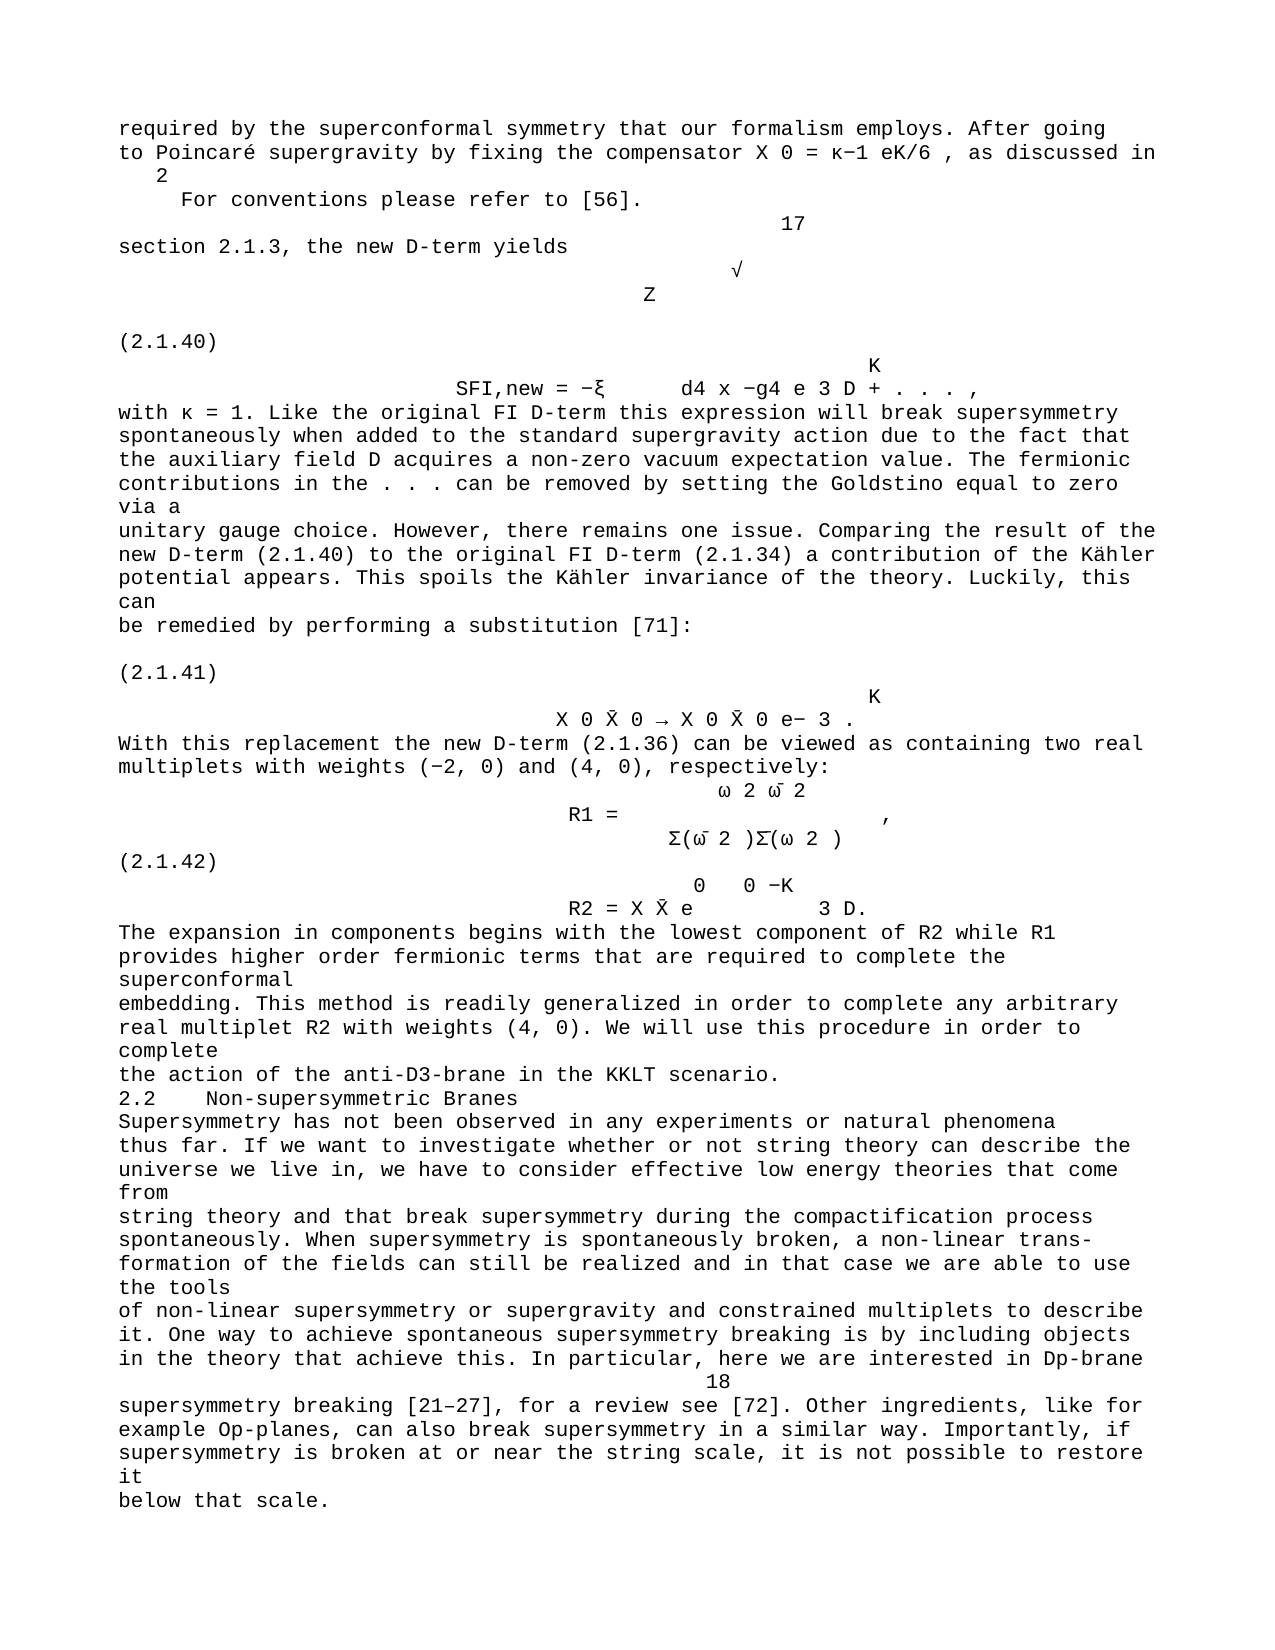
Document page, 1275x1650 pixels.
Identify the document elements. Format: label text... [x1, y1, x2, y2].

text with κ = 1. Like the original FI D-term this expression will break supersymmetry [118, 402, 1157, 426]
text The expansion in components begins with the lowest component of R2 while R1 provides higher order fermionic terms that are required to complete the superconformal [118, 922, 1157, 993]
text unitary gauge choice. However, there remains one issue. Comparing the result of the [118, 520, 1157, 544]
text the auxiliary field D acquires a non-zero vacuum expectation value. The fermionic [118, 449, 1157, 473]
text With this replacement the new D-term (2.1.36) can be viewed as containing two real [118, 733, 1157, 757]
text in the theory that achieve this. In particular, here we are interested in Dp-brane [118, 1348, 1157, 1371]
text required by the superconformal symmetry that our formalism employs. After going [118, 118, 1157, 142]
text For conventions please refer to [56]. [118, 189, 1157, 213]
text √ [118, 260, 1157, 284]
text supersymmetry is broken at or near the string scale, it is not possible to restore it [118, 1442, 1157, 1489]
text (2.1.41) [118, 638, 1157, 686]
text contributions in the . . . can be removed by setting the Goldstino equal to zero via a [118, 473, 1157, 520]
text K [118, 354, 1157, 378]
text thus far. If we want to investigate whether or not string theory can describe the [118, 1135, 1157, 1158]
text be remedied by performing a substitution [71]: [118, 615, 1157, 638]
text potential appears. This spoils the Kähler invariance of the theory. Luckily, this can [118, 567, 1157, 615]
text example Op-planes, can also break supersymmetry in a similar way. Importantly, if [118, 1419, 1157, 1442]
text 17 [118, 213, 1157, 236]
text it. One way to achieve spontaneous supersymmetry breaking is by including objects [118, 1324, 1157, 1348]
text embedding. This method is readily generalized in order to complete any arbitrary [118, 993, 1157, 1017]
text Z [118, 284, 1157, 307]
text spontaneously when added to the standard supergravity action due to the fact that [118, 426, 1157, 449]
text real multiplet R2 with weights (4, 0). We will use this procedure in order to complete [118, 1017, 1157, 1064]
text to Poincaré supergravity by fixing the compensator X 0 = κ−1 eK/6 , as discussed in [118, 142, 1157, 165]
text of non-linear supersymmetry or supergravity and constrained multiplets to describe [118, 1300, 1157, 1324]
text formation of the fields can still be realized and in that case we are able to use the tools [118, 1253, 1157, 1300]
text string theory and that break supersymmetry during the compactification process [118, 1206, 1157, 1229]
text R2 = X X̄ e 3 D. [118, 898, 1157, 922]
text spontaneously. When supersymmetry is spontaneously broken, a non-linear trans- [118, 1229, 1157, 1253]
text 2.2 Non-supersymmetric Branes [118, 1088, 1157, 1111]
text 0 0 −K [118, 875, 1157, 898]
text universe we live in, we have to consider effective low energy theories that come from [118, 1158, 1157, 1206]
text X 0 X̄ 0 → X 0 X̄ 0 e− 3 . [118, 709, 1157, 733]
text R1 = , [118, 804, 1157, 827]
text 2 [118, 165, 1157, 189]
text (2.1.40) [118, 307, 1157, 354]
text the action of the anti-D3-brane in the KKLT scenario. [118, 1064, 1157, 1088]
text ω 2 ω̄ 2 [118, 780, 1157, 804]
text new D-term (2.1.40) to the original FI D-term (2.1.34) a contribution of the Kähler [118, 544, 1157, 567]
text section 2.1.3, the new D-term yields [118, 236, 1157, 260]
text 18 [118, 1371, 1157, 1395]
text Supersymmetry has not been observed in any experiments or natural phenomena [118, 1111, 1157, 1135]
text K [118, 686, 1157, 709]
text below that scale. [118, 1489, 1157, 1513]
text SFI,new = −ξ d4 x −g4 e 3 D + . . . , [118, 378, 1157, 402]
text Σ(ω̄ 2 )Σ̄(ω 2 ) (2.1.42) [118, 827, 1157, 875]
text supersymmetry breaking [21–27], for a review see [72]. Other ingredients, like for [118, 1395, 1157, 1419]
text multiplets with weights (−2, 0) and (4, 0), respectively: [118, 757, 1157, 780]
